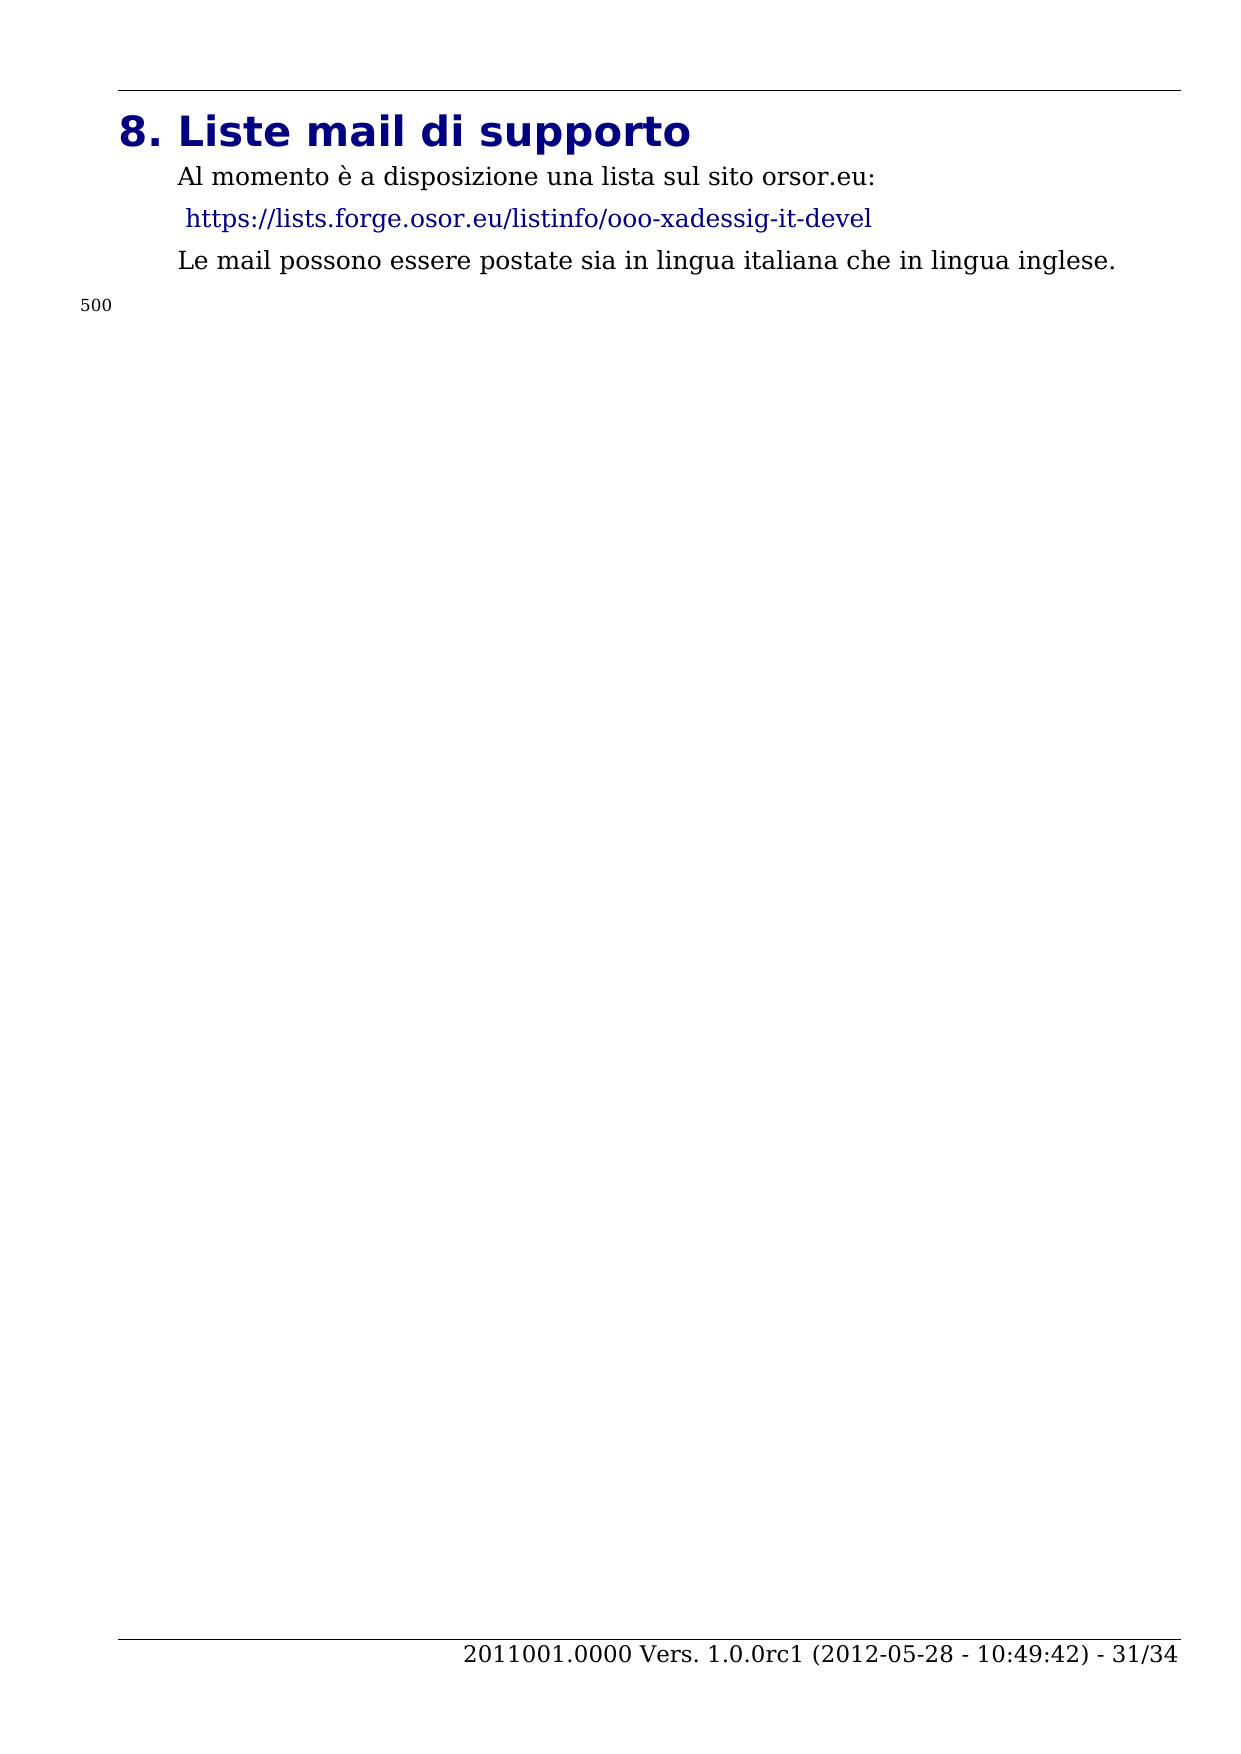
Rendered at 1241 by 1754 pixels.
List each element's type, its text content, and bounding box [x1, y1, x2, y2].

text https://lists.forge.osor.eu/listinfo/ooo-xadessig-it-devel [177, 204, 1181, 234]
text Al momento è a disposizione una lista sul sito orsor.eu: [177, 163, 1181, 192]
text Le mail possono essere postate sia in lingua italiana che in lingua inglese. [177, 246, 1181, 275]
subtitle Liste mail di supporto [118, 107, 1181, 156]
